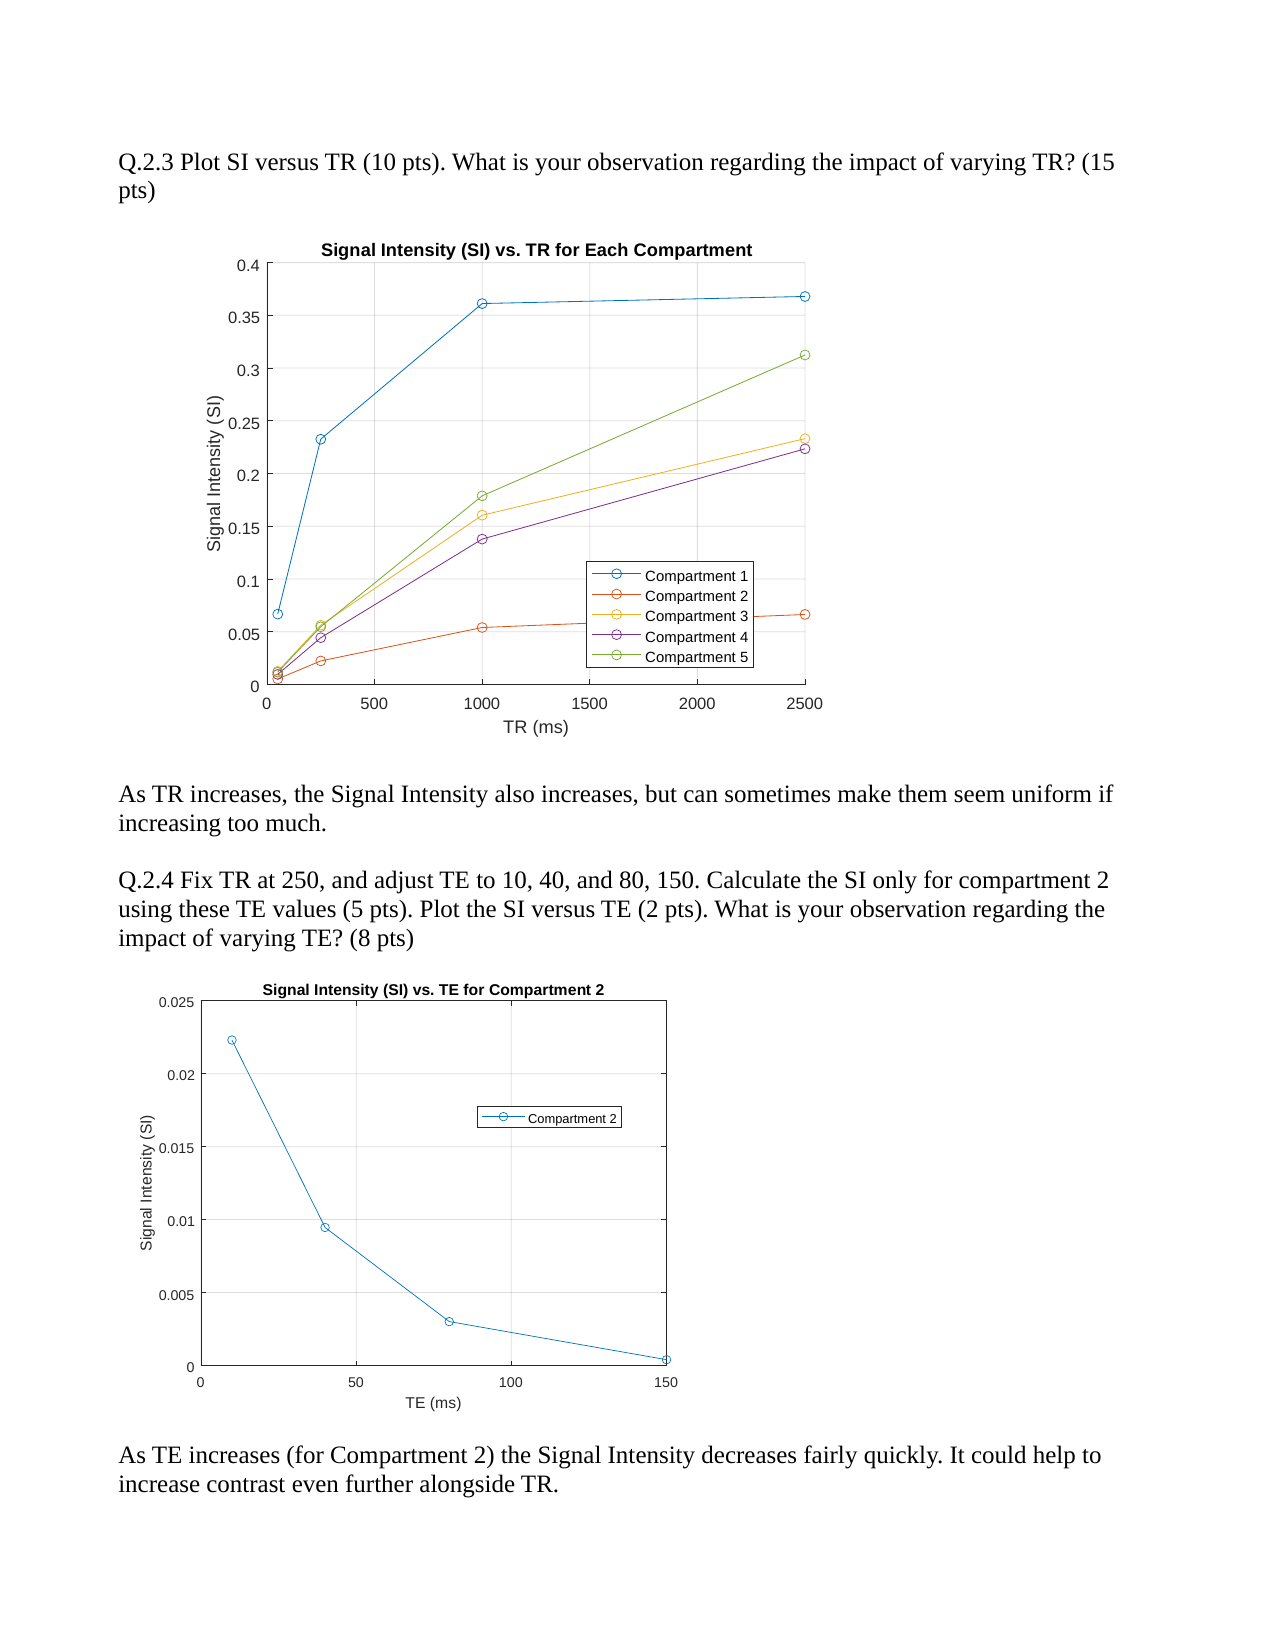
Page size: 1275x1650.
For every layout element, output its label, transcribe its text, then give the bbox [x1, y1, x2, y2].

text Q.2.4 Fix TR at 250, and adjust TE to 10, 40, and 80, 150. Calculate the SI only for compartment 2 using these TE values (5 pts). Plot the SI versus TE (2 pts). What is your observation regarding the impact of varying TE? (8 pts) [118, 866, 1157, 952]
text As TE increases (for Compartment 2) the Signal Intensity decreases fairly quickly. It could help to increase contrast even further alongside TR. [118, 1441, 1157, 1498]
text As TR increases, the Signal Intensity also increases, but can sometimes make them seem uniform if increasing too much. [118, 779, 1157, 837]
text Q.2.3 Plot SI versus TR (10 pts). What is your observation regarding the impact of varying TR? (15 pts) [118, 147, 1157, 204]
